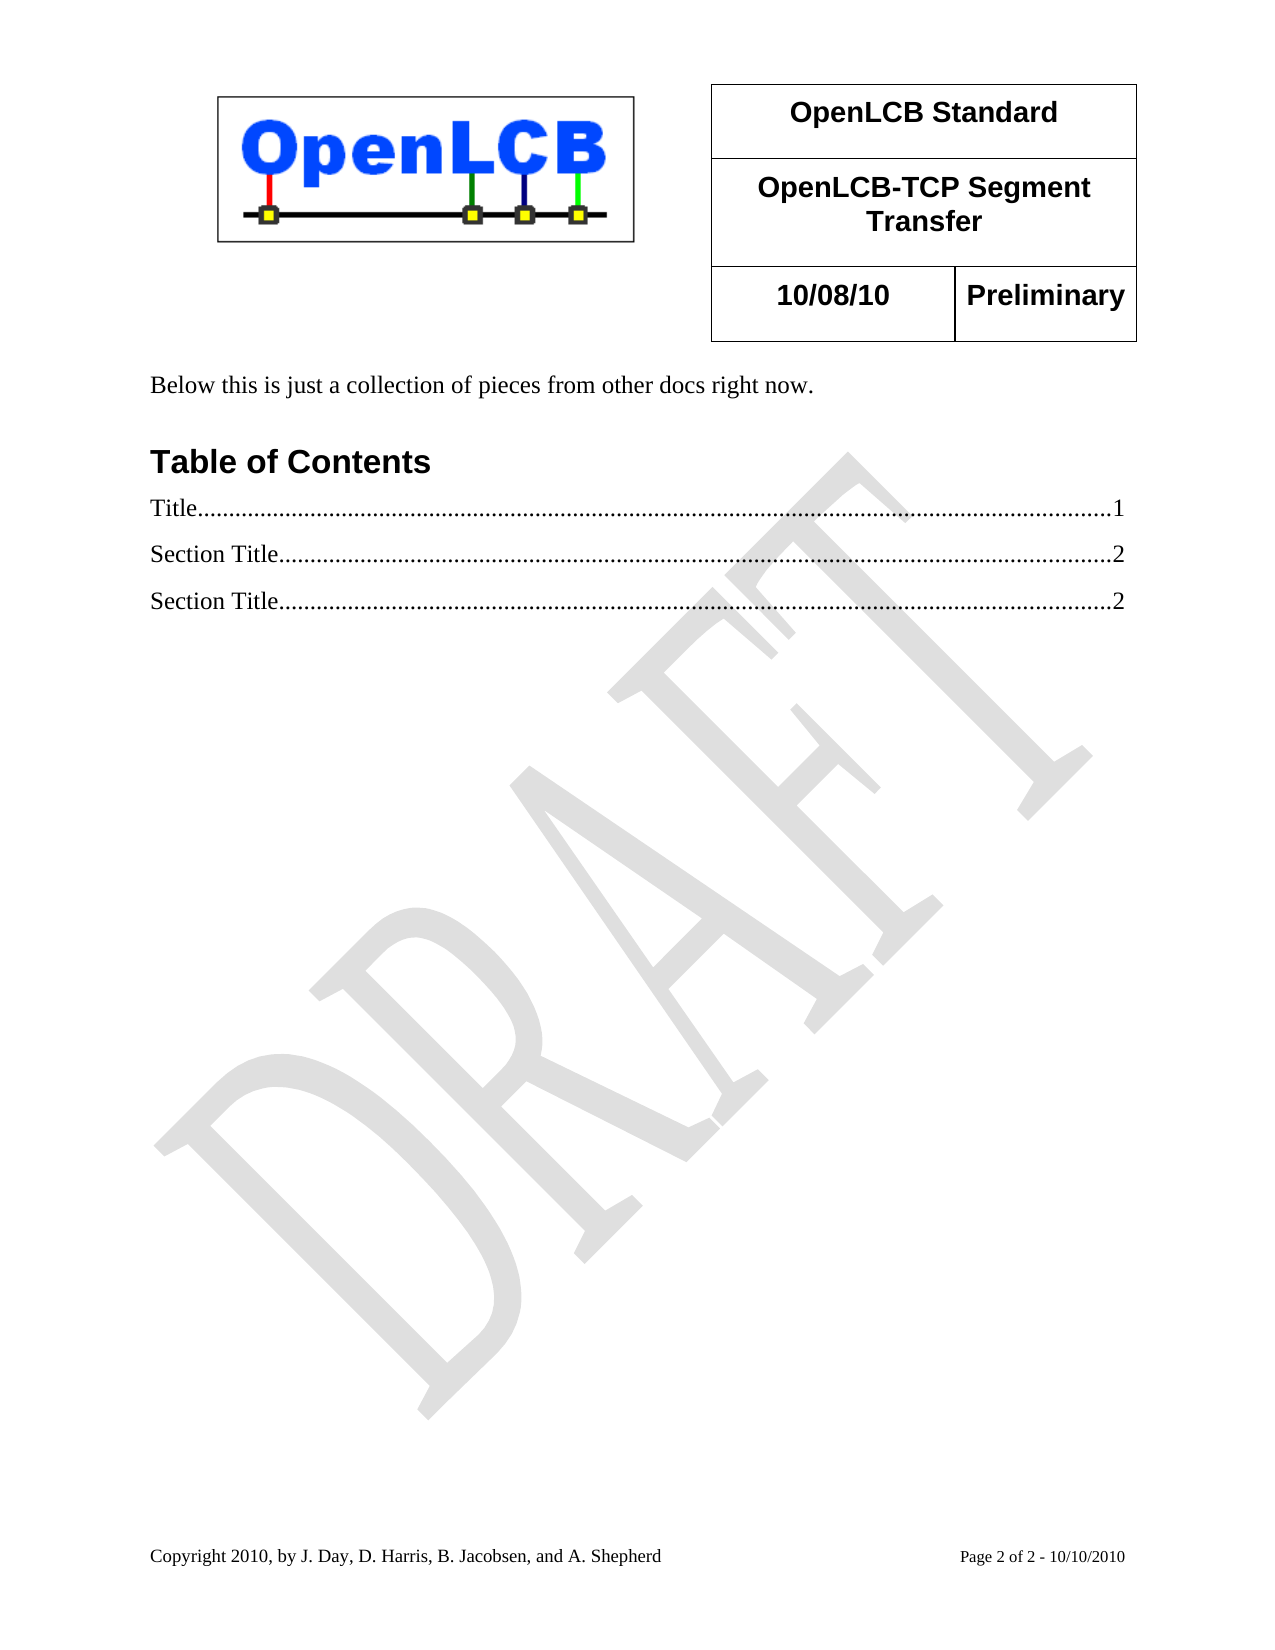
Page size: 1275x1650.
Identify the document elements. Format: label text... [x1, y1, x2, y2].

text Section Title 2 [770, 543, 818, 568]
text Section Title 2 [833, 539, 1125, 568]
subtitle Table of Contents [150, 442, 1125, 481]
text Section Title 2 [713, 586, 762, 615]
text Section Title 2 [757, 586, 865, 615]
text Below this is just a collection of pieces from other docs right now. [150, 371, 1125, 399]
text Section Title 2 [150, 586, 712, 615]
text Section Title 2 [880, 586, 1125, 615]
text Title 1 [891, 493, 1125, 522]
picture [216, 95, 636, 244]
text Title 1 [815, 493, 902, 522]
text Title 1 [150, 493, 805, 522]
text Section Title 2 [150, 539, 759, 568]
